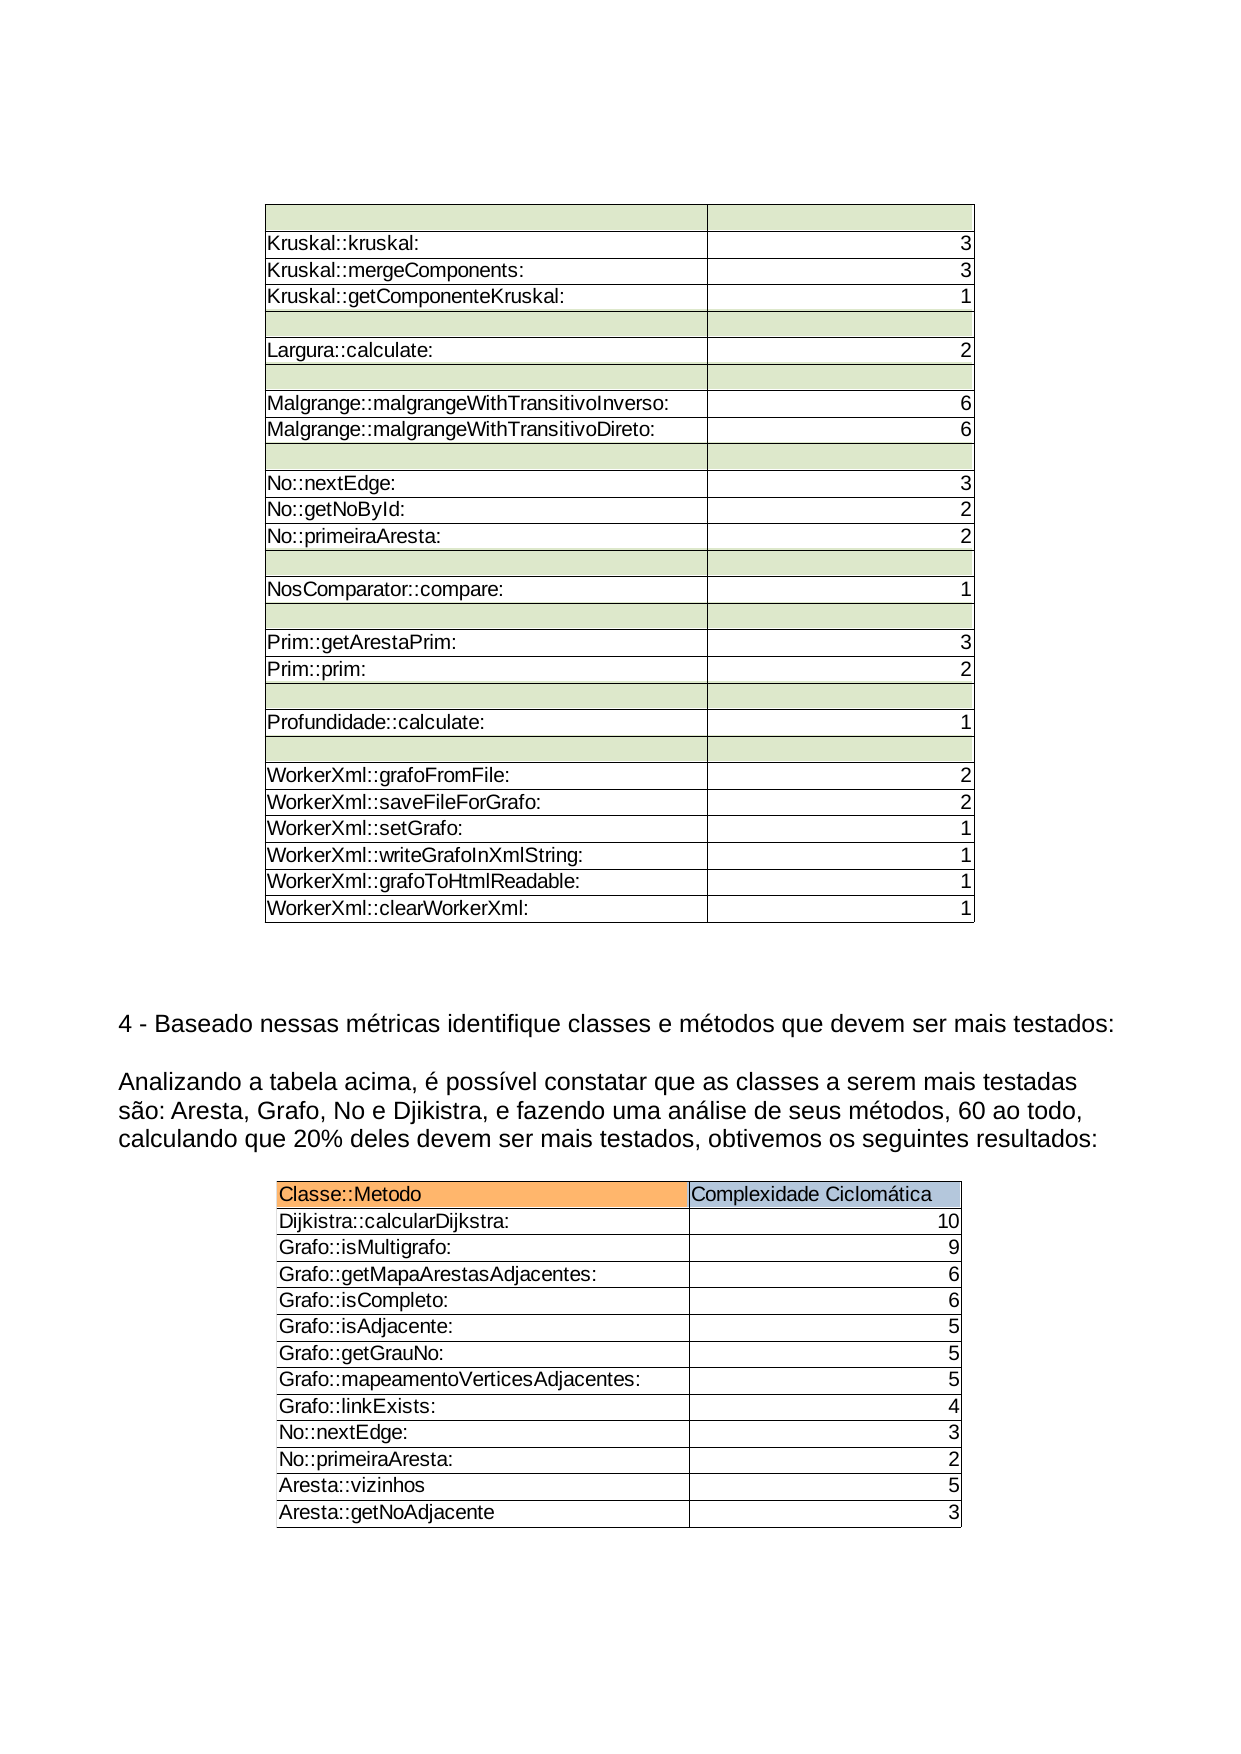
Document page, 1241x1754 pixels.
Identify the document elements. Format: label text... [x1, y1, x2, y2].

text Analizando a tabela acima, é possível constatar que as classes a serem mais testadas são: Aresta, Grafo, No e Djikistra, e fazendo uma análise de seus métodos, 60 ao todo, calculando que 20% deles devem ser mais testados, obtivemos os seguintes resultados: [118, 1067, 1122, 1153]
text 4 - Baseado nessas métricas identifique classes e métodos que devem ser mais testados: [118, 1009, 1122, 1038]
